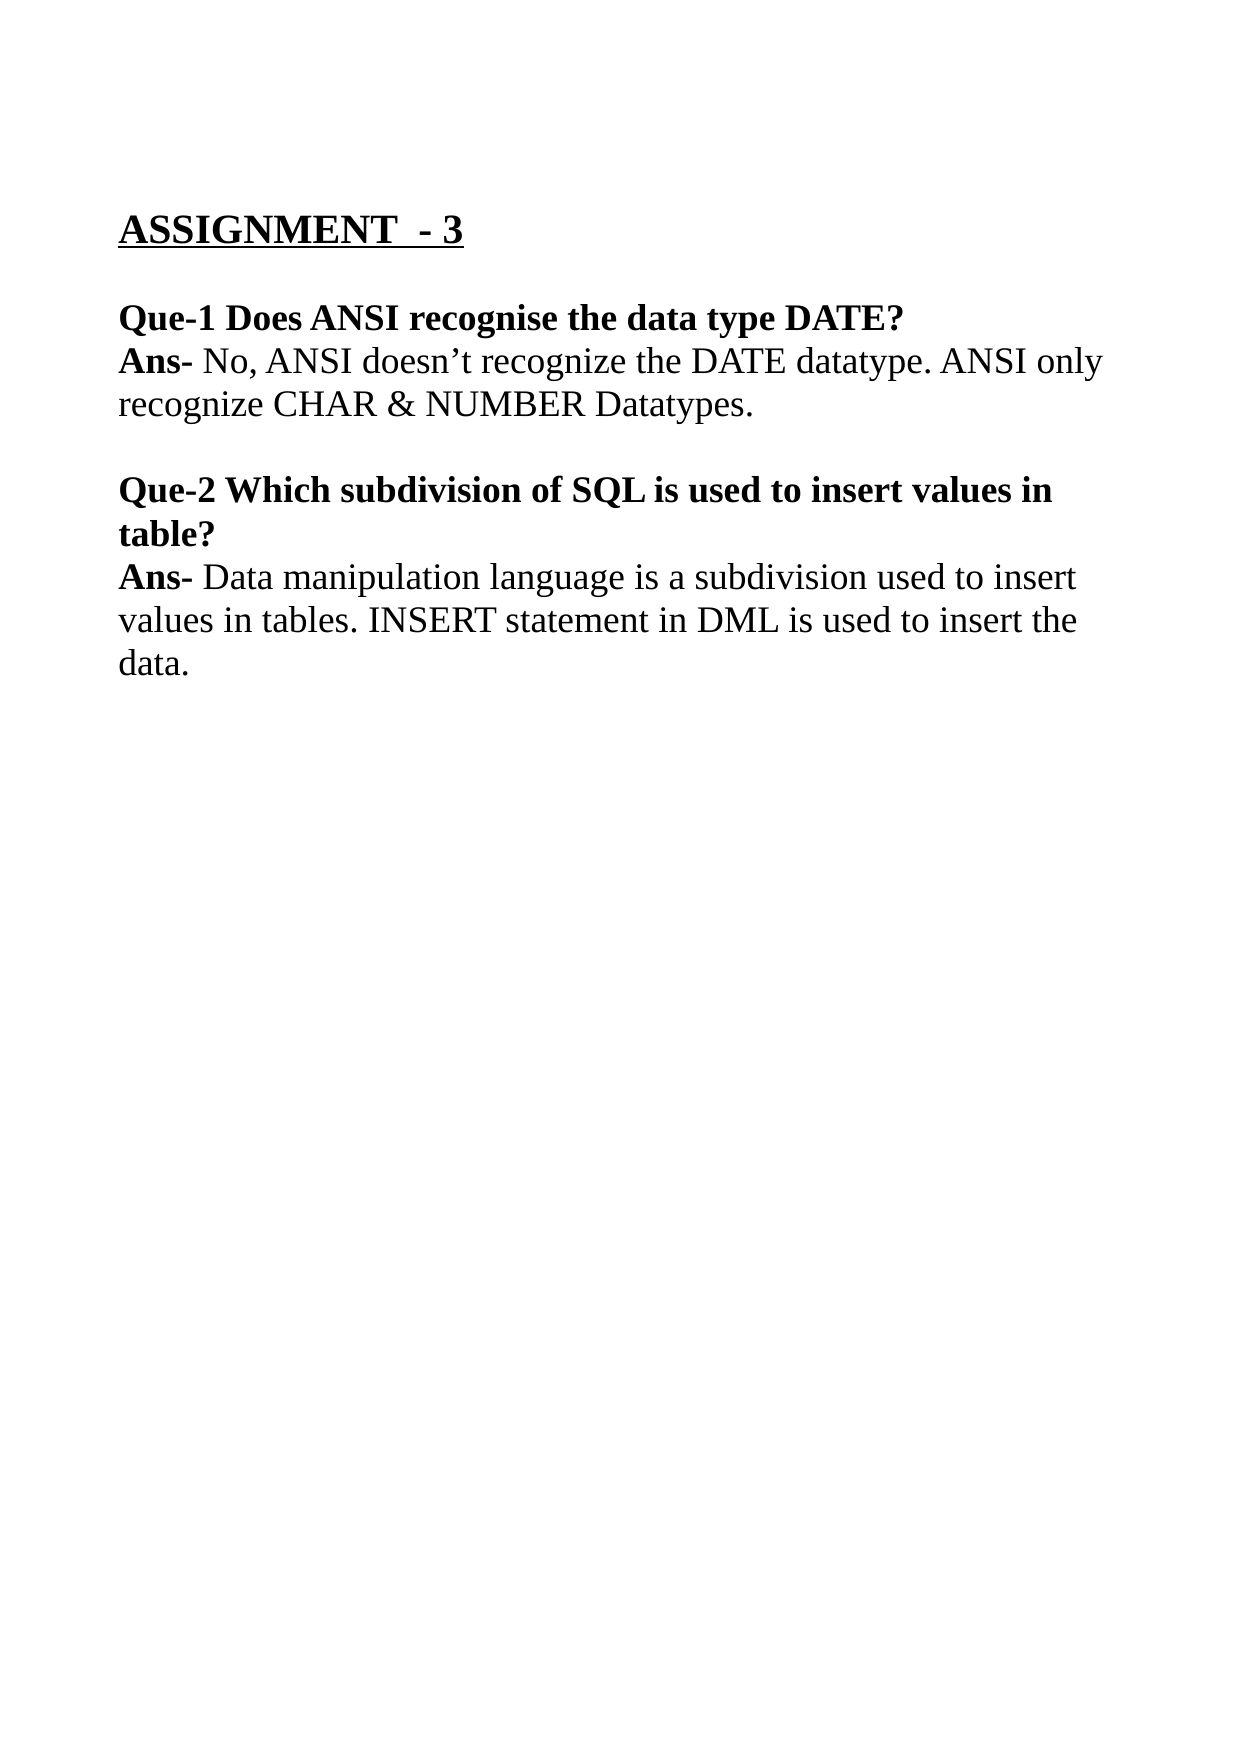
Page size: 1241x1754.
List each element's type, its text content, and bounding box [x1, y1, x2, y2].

text Que-2 Which subdivision of SQL is used to insert values in table? [118, 468, 1122, 554]
text Ans- Data manipulation language is a subdivision used to insert values in tables. INSERT statement in DML is used to insert the data. [118, 554, 1122, 683]
text Ans- No, ANSI doesn’t recognize the DATE datatype. ANSI only recognize CHAR & NUMBER Datatypes. [118, 338, 1122, 425]
text Que-1 Does ANSI recognise the data type DATE? [118, 295, 1122, 338]
text ASSIGNMENT - 3 [118, 204, 1122, 252]
